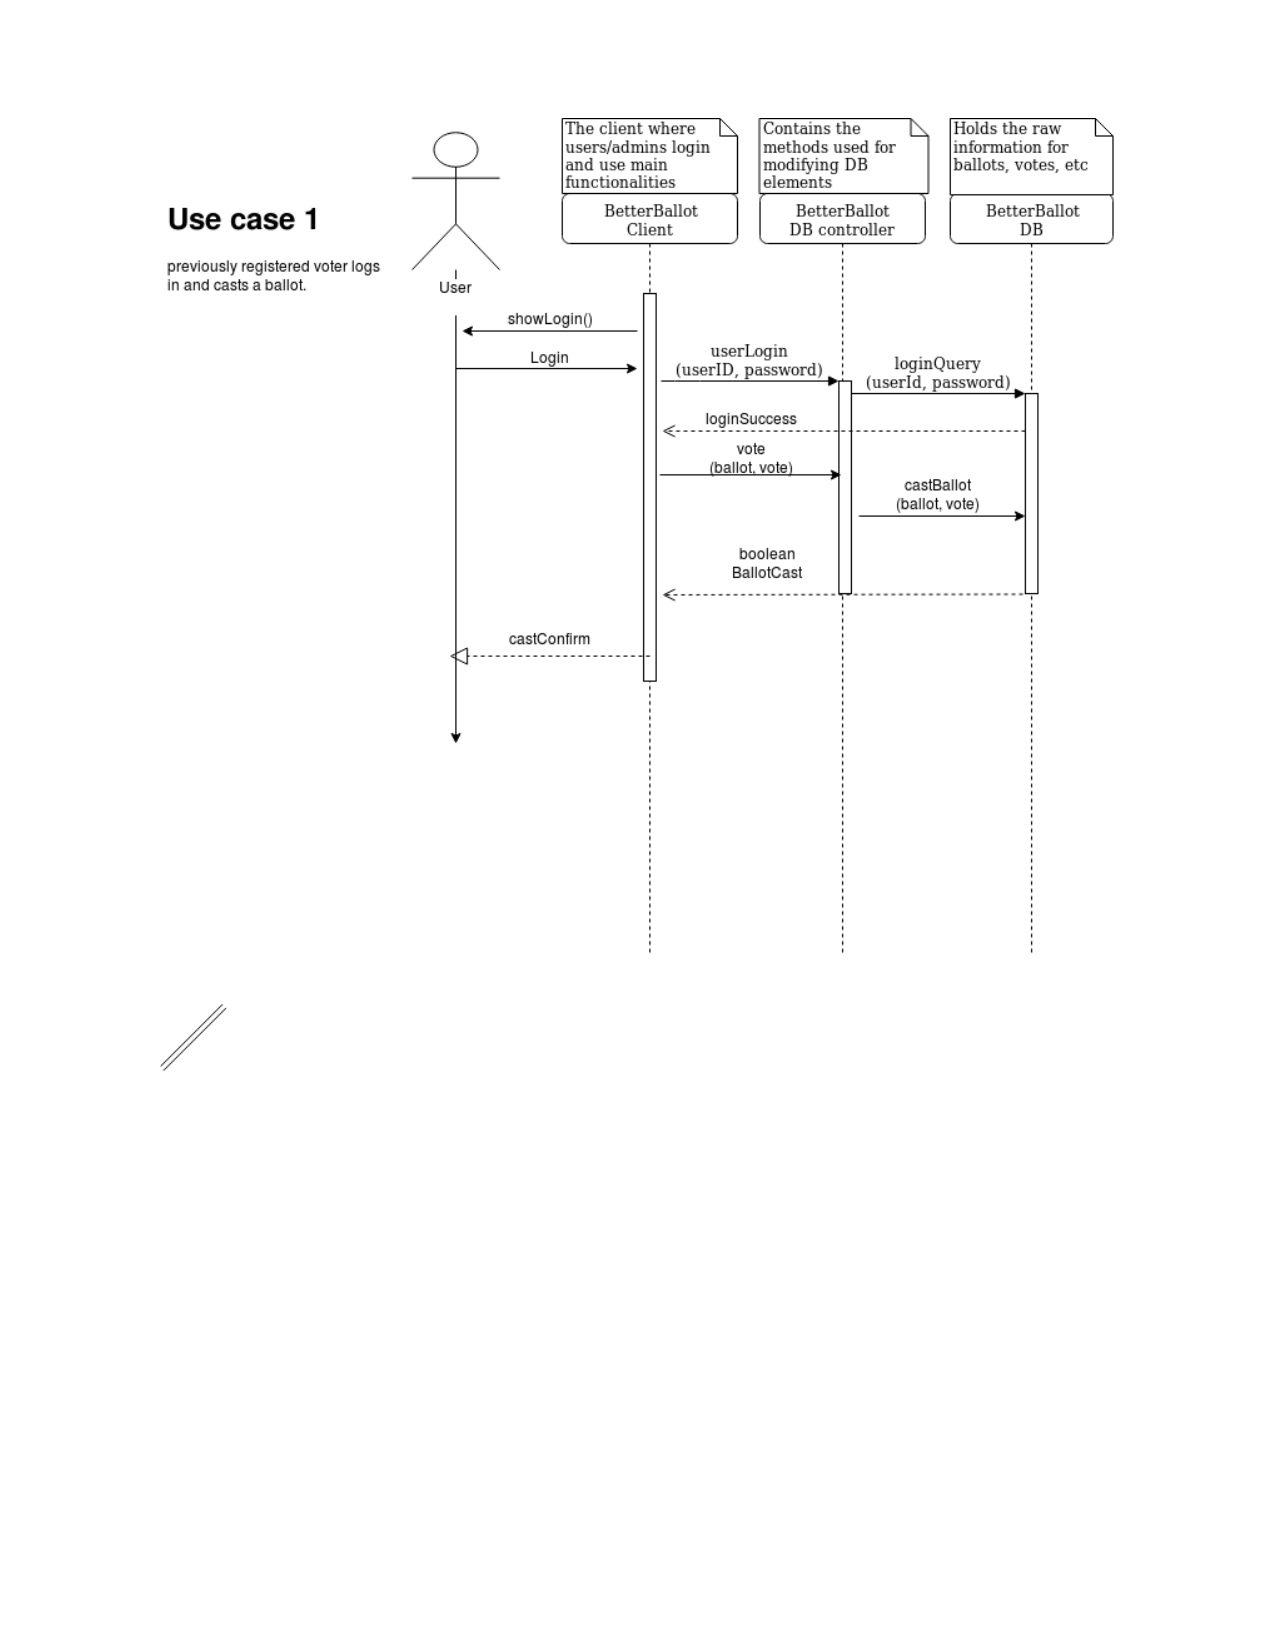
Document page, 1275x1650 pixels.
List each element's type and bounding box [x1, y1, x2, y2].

picture [160, 118, 1115, 1072]
